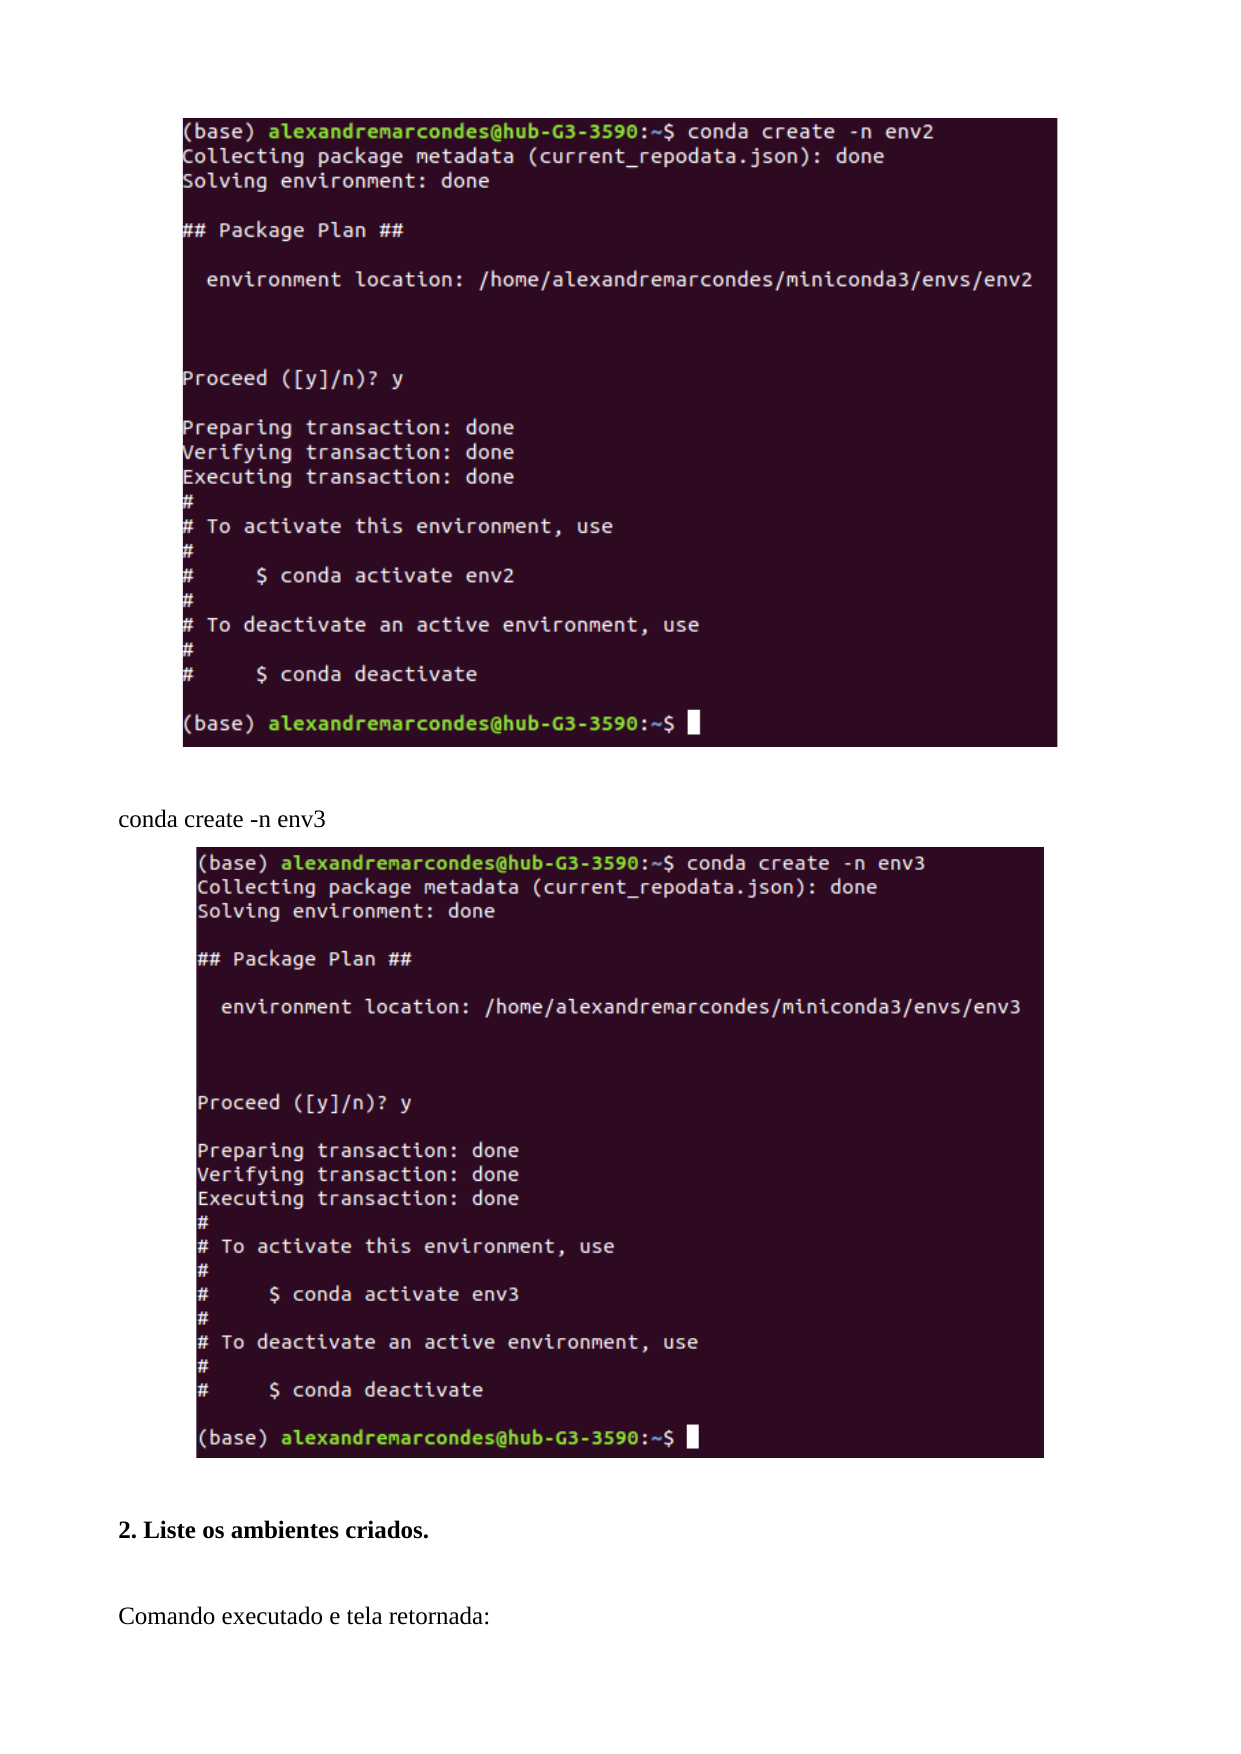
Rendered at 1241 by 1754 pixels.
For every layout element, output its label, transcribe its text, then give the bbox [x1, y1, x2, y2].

picture [196, 847, 1044, 1458]
text Comando executado e tela retornada: [118, 1601, 1122, 1630]
text conda create -n env3 [118, 804, 1122, 833]
text 2. Liste os ambientes criados. [118, 1515, 1122, 1544]
picture [182, 118, 1058, 747]
